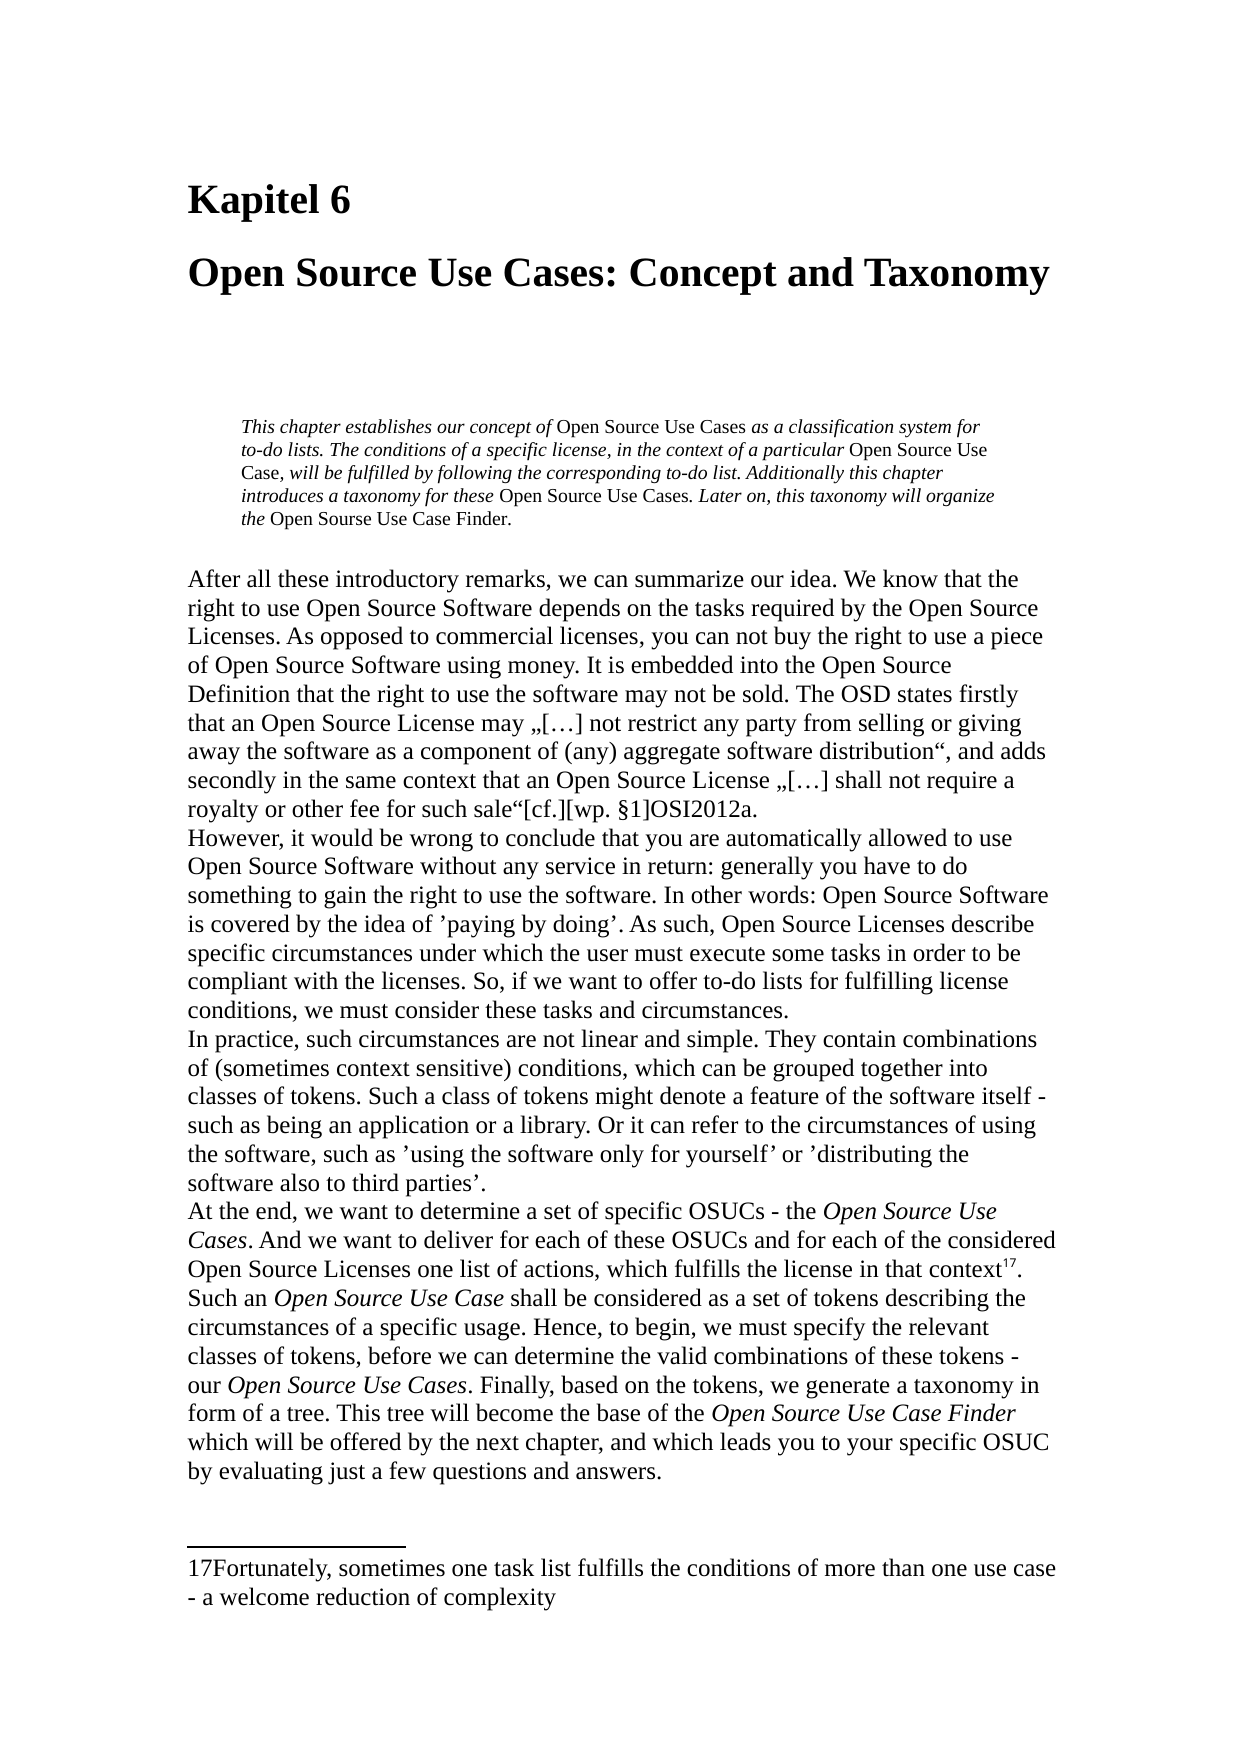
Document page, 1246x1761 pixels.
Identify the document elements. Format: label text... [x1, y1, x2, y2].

text This chapter establishes our concept of Open Source Use Cases as a classification system for to-do lists. The conditions of a specific license, in the context of a par­ti­cu­lar Open Source Use Case, will be fulfilled by following the corresponding to-do list. Additionally this chapter introduces a taxonomy for these Open Source Use Cases. Later on, this taxonomy will organize the Open Sourse Use Case Finder. [241, 415, 1005, 529]
text In practice, such circumstances are not linear and simple. They contain combinations of (sometimes context sensitive) conditions, which can be grouped together into classes of tokens. Such a class of tokens might denote a feature of the software itself - such as being an application or a library. Or it can refer to the circumstances of using the software, such as ’using the software only for yourself’ or ’distributing the software also to third parties’. [187, 1024, 1058, 1196]
text After all these introductory remarks, we can summarize our idea. We know that the right to use Open Source Software depends on the tasks required by the Open Source Licenses. As opposed to commercial licenses, you can not buy the right to use a piece of Open Source Software using money. It is embedded into the Open Source Definition that the right to use the software may not be sold. The OSD states firstly that an Open Source License may „[…] not restrict any party from selling or giving away the software as a component of (any) aggregate software distribution“, and adds secondly in the same context that an Open Source License „[…] shall not require a royalty or other fee for such sale“[cf.][wp. §1]OSI2012a. [187, 564, 1058, 823]
text Such an Open Source Use Case shall be considered as a set of tokens describing the circumstances of a specific usage. Hence, to begin, we must specify the relevant classes of tokens, before we can determine the valid combinations of these tokens - our Open Source Use Cases. Finally, based on the tokens, we generate a taxonomy in form of a tree. This tree will become the base of the Open Source Use Case Finder which will be offered by the next chapter, and which leads you to your specific OSUC by evaluating just a few questions and answers. [187, 1283, 1058, 1485]
text Open Source Use Cases: Concept and Taxonomy [187, 248, 1058, 296]
text At the end, we want to determine a set of specific OSUCs - the Open Source Use Cases. And we want to deliver for each of these OSUCs and for each of the considered Open Source Licenses one list of actions, which fulfills the license in that context. [187, 1196, 1058, 1283]
text Fortunately, sometimes one task list fulfills the conditions of more than one use case - a welcome reduction of complexity [187, 1553, 1058, 1610]
subtitle Kapitel 6 [187, 175, 1058, 223]
text However, it would be wrong to conclude that you are automatically allowed to use Open Source Software without any service in return: generally you have to do something to gain the right to use the software. In other words: Open Source Software is covered by the idea of ’paying by doing’. As such, Open Source Li­cen­ses describe specific circumstances under which the user must execute some tasks in order to be compliant with the licenses. So, if we want to offer to-do lists for fulfilling license conditions, we must consider these tasks and circumstances. [187, 823, 1058, 1024]
